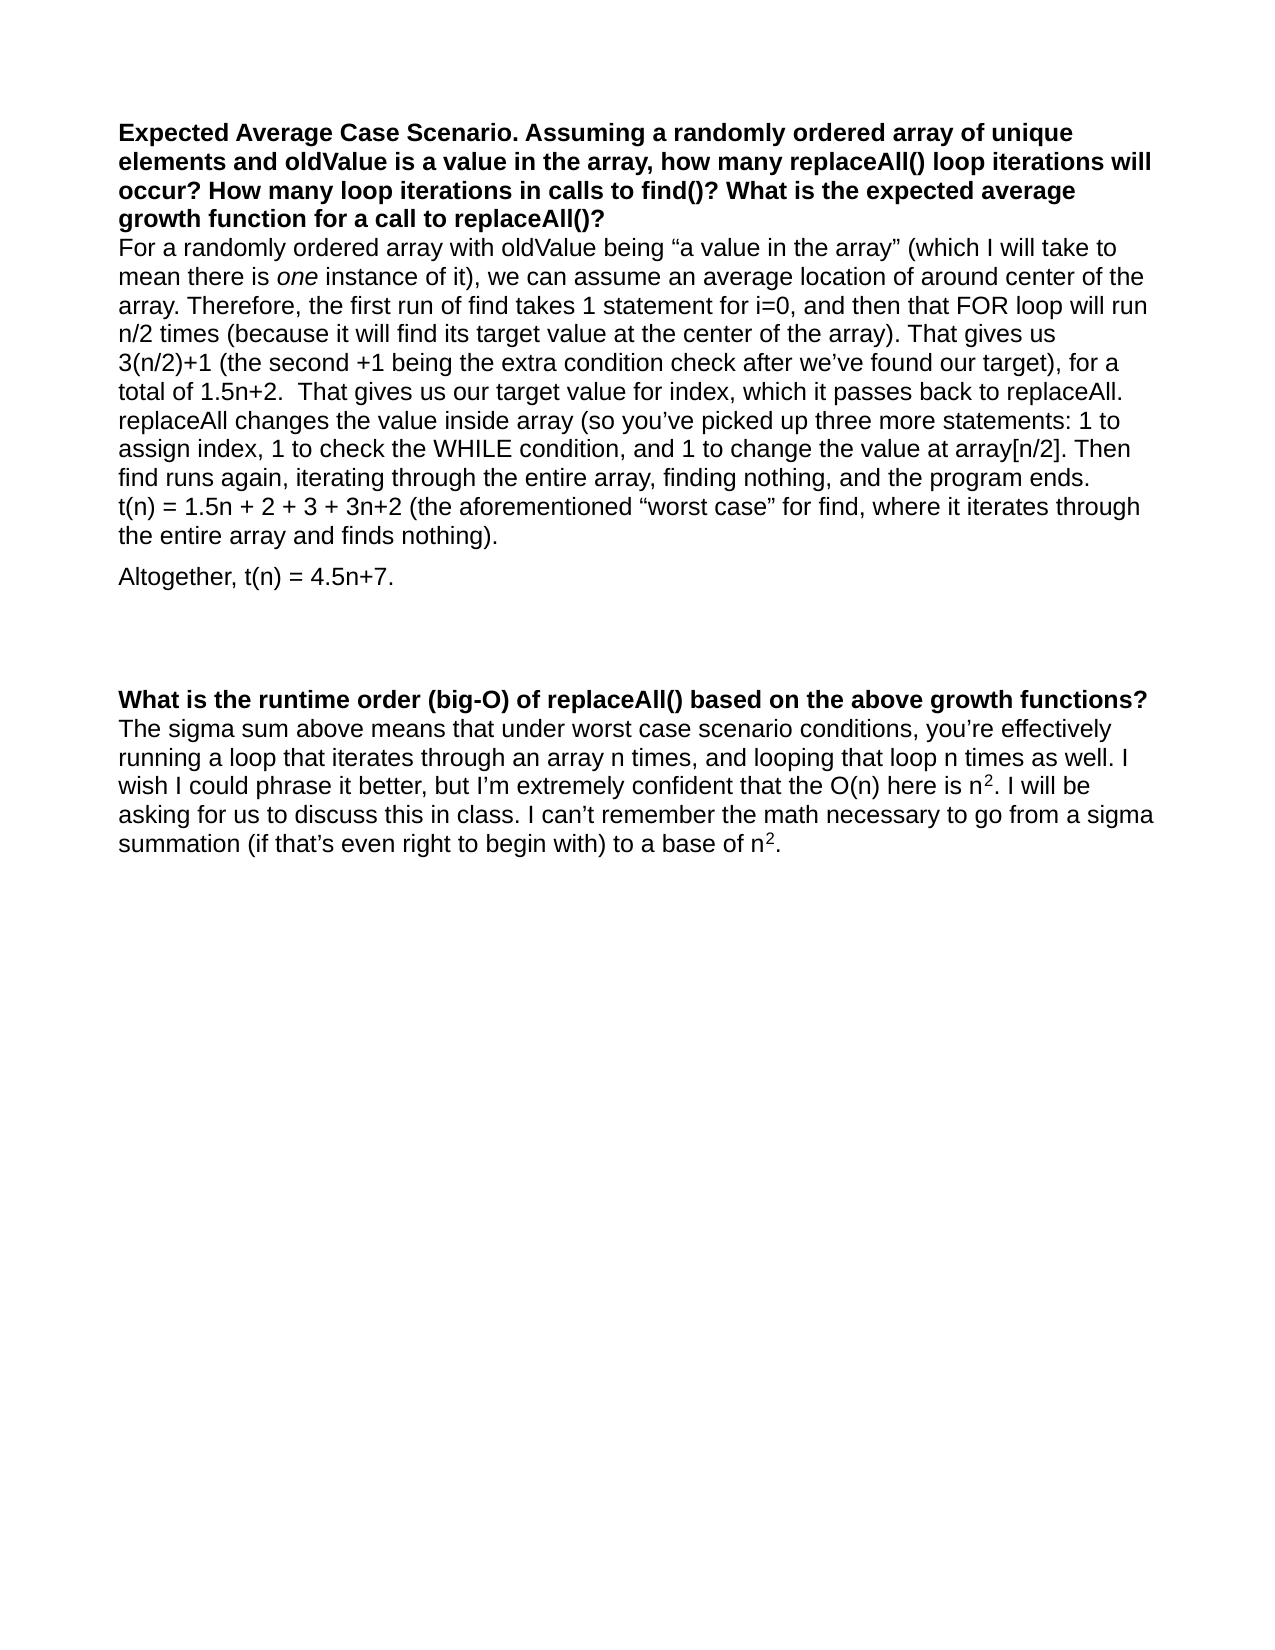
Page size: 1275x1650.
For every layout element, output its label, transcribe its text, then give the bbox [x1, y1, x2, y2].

text Altogether, t(n) = 4.5n+7. [118, 562, 1157, 591]
subtitle Expected Average Case Scenario. Assuming a randomly ordered array of unique elements and oldValue is a value in the array, how many replaceAll() loop iterations will occur? How many loop iterations in calls to find()? What is the expected average growth function for a call to replaceAll()? For a randomly ordered array with oldValue being “a value in the array” (which I will take to mean there is one instance of it), we can assume an average location of around center of the array. Therefore, the first run of find takes 1 statement for i=0, and then that FOR loop will run n/2 times (because it will find its target value at the center of the array). That gives us 3(n/2)+1 (the second +1 being the extra condition check after we’ve found our target), for a total of 1.5n+2. That gives us our target value for index, which it passes back to replaceAll. replaceAll changes the value inside array (so you’ve picked up three more statements: 1 to assign index, 1 to check the WHILE condition, and 1 to change the value at array[n/2]. Then find runs again, iterating through the entire array, finding nothing, and the program ends. t(n) = 1.5n + 2 + 3 + 3n+2 (the aforementioned “worst case” for find, where it iterates through the entire array and finds nothing). [118, 118, 1157, 549]
subtitle What is the runtime order (big-O) of replaceAll() based on the above growth functions? The sigma sum above means that under worst case scenario conditions, you’re effectively running a loop that iterates through an array n times, and looping that loop n times as well. I wish I could phrase it better, but I’m extremely confident that the O(n) here is n2. I will be asking for us to discuss this in class. I can’t remember the math necessary to go from a sigma summation (if that’s even right to begin with) to a base of n2. [118, 685, 1157, 857]
